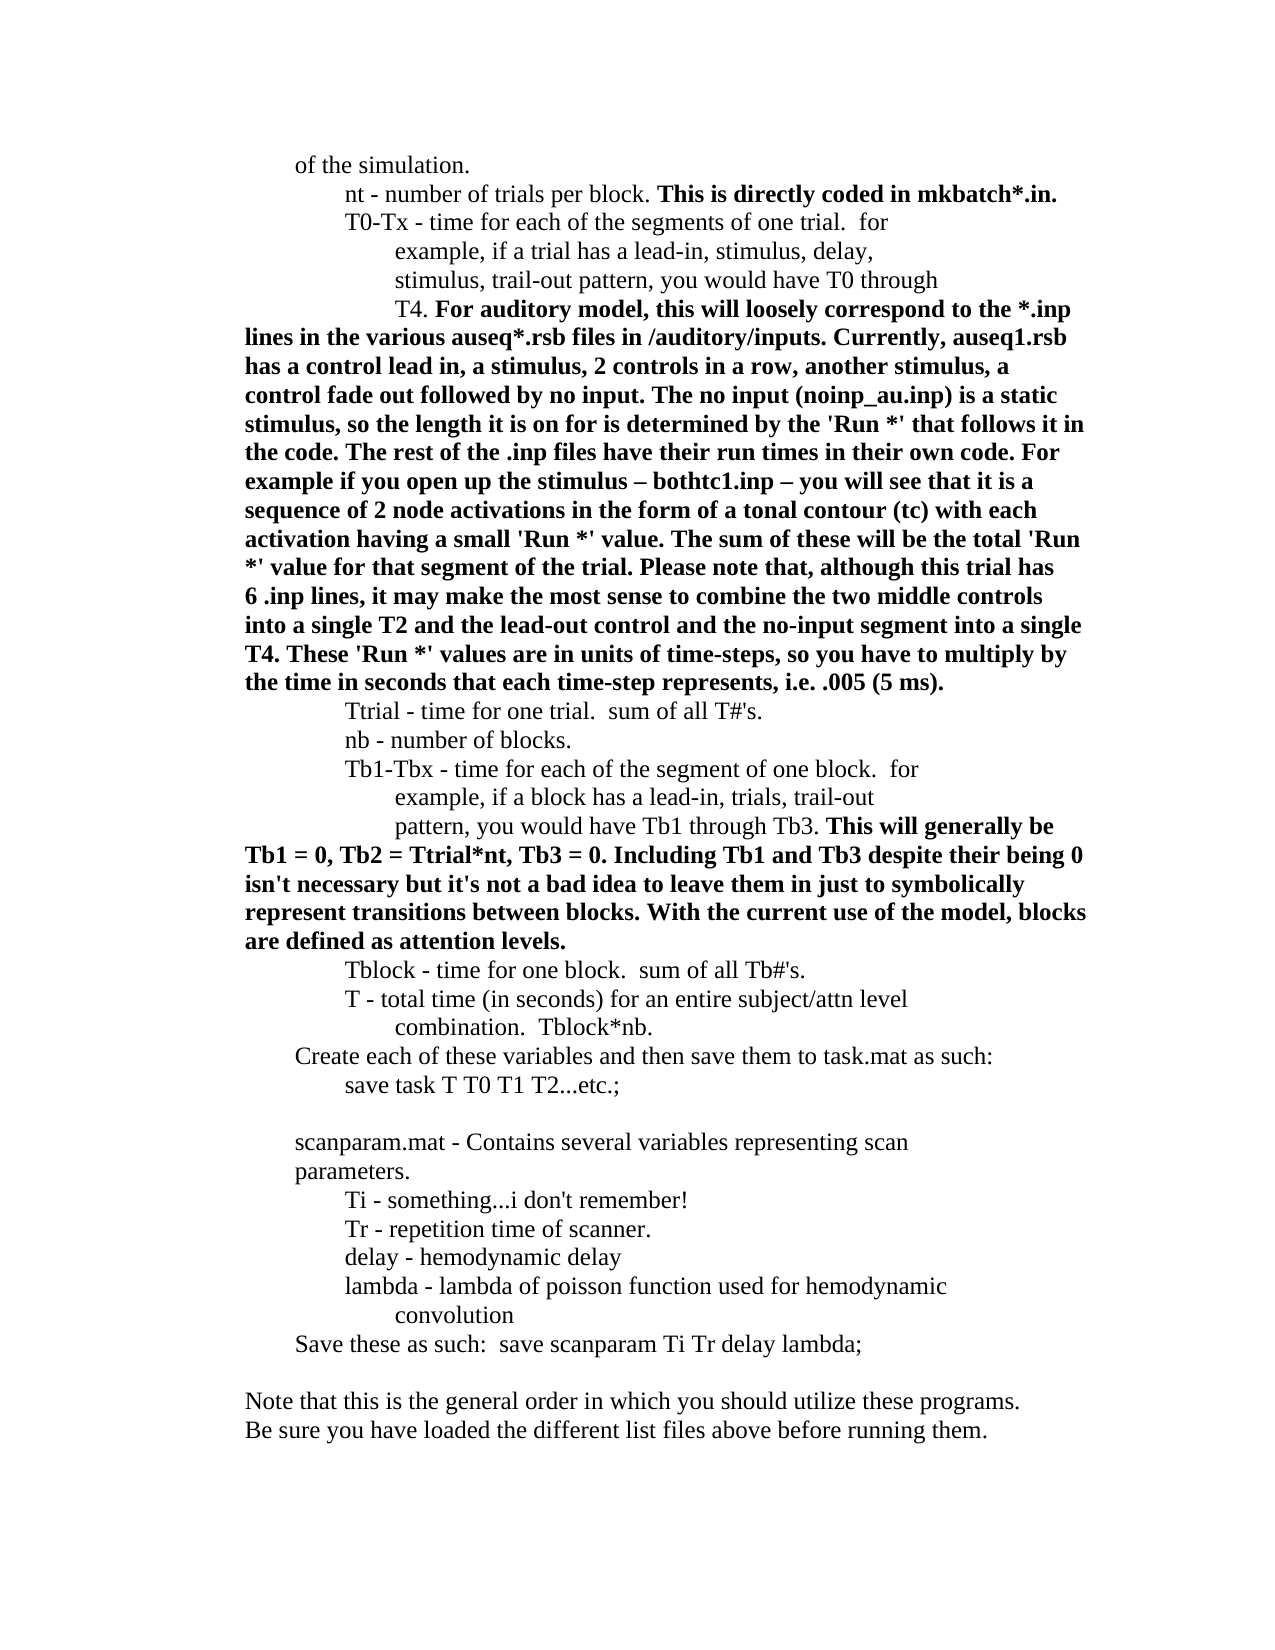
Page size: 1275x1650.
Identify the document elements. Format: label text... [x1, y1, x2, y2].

text Tb1-Tbx - time for each of the segment of one block. for [244, 754, 1087, 782]
text delay - hemodynamic delay [244, 1242, 1087, 1271]
text lambda - lambda of poisson function used for hemodynamic [244, 1271, 1087, 1300]
text Ttrial - time for one trial. sum of all T#'s. [244, 696, 1087, 725]
text Note that this is the general order in which you should utilize these programs. [244, 1386, 1087, 1415]
text nt - number of trials per block. This is directly coded in mkbatch*.in. [244, 179, 1087, 207]
text example, if a trial has a lead-in, stimulus, delay, [244, 236, 1087, 265]
text of the simulation. [244, 150, 1087, 179]
text stimulus, trail-out pattern, you would have T0 through [244, 265, 1087, 294]
text combination. Tblock*nb. [244, 1012, 1087, 1041]
text Save these as such: save scanparam Ti Tr delay lambda; [244, 1329, 1087, 1357]
text T4. For auditory model, this will loosely correspond to the *.inp lines in the various auseq*.rsb files in /auditory/inputs. Currently, auseq1.rsb has a control lead in, a stimulus, 2 controls in a row, another stimulus, a control fade out followed by no input. The no input (noinp_au.inp) is a static stimulus, so the length it is on for is determined by the 'Run *' that follows it in the code. The rest of the .inp files have their run times in their own code. For example if you open up the stimulus – bothtc1.inp – you will see that it is a sequence of 2 node activations in the form of a tonal contour (tc) with each activation having a small 'Run *' value. The sum of these will be the total 'Run *' value for that segment of the trial. Please note that, although this trial has 6 .inp lines, it may make the most sense to combine the two middle controls into a single T2 and the lead-out control and the no-input segment into a single T4. These 'Run *' values are in units of time-steps, so you have to multiply by the time in seconds that each time-step represents, i.e. .005 (5 ms). [244, 294, 1087, 696]
text Create each of these variables and then save them to task.mat as such: [244, 1041, 1087, 1070]
text nb - number of blocks. [244, 725, 1087, 754]
text save task T T0 T1 T2...etc.; [244, 1070, 1087, 1099]
text Tr - repetition time of scanner. [244, 1214, 1087, 1242]
text T0-Tx - time for each of the segments of one trial. for [244, 207, 1087, 236]
text Be sure you have loaded the different list files above before running them. [244, 1415, 1087, 1444]
text Ti - something...i don't remember! [244, 1185, 1087, 1214]
text parameters. [244, 1156, 1087, 1185]
text Tblock - time for one block. sum of all Tb#'s. [244, 955, 1087, 984]
text example, if a block has a lead-in, trials, trail-out [244, 782, 1087, 811]
text T - total time (in seconds) for an entire subject/attn level [244, 984, 1087, 1012]
text scanparam.mat - Contains several variables representing scan [244, 1127, 1087, 1156]
text pattern, you would have Tb1 through Tb3. This will generally be Tb1 = 0, Tb2 = Ttrial*nt, Tb3 = 0. Including Tb1 and Tb3 despite their being 0 isn't necessary but it's not a bad idea to leave them in just to symbolically represent transitions between blocks. With the current use of the model, blocks are defined as attention levels. [244, 811, 1087, 955]
text convolution [244, 1300, 1087, 1329]
